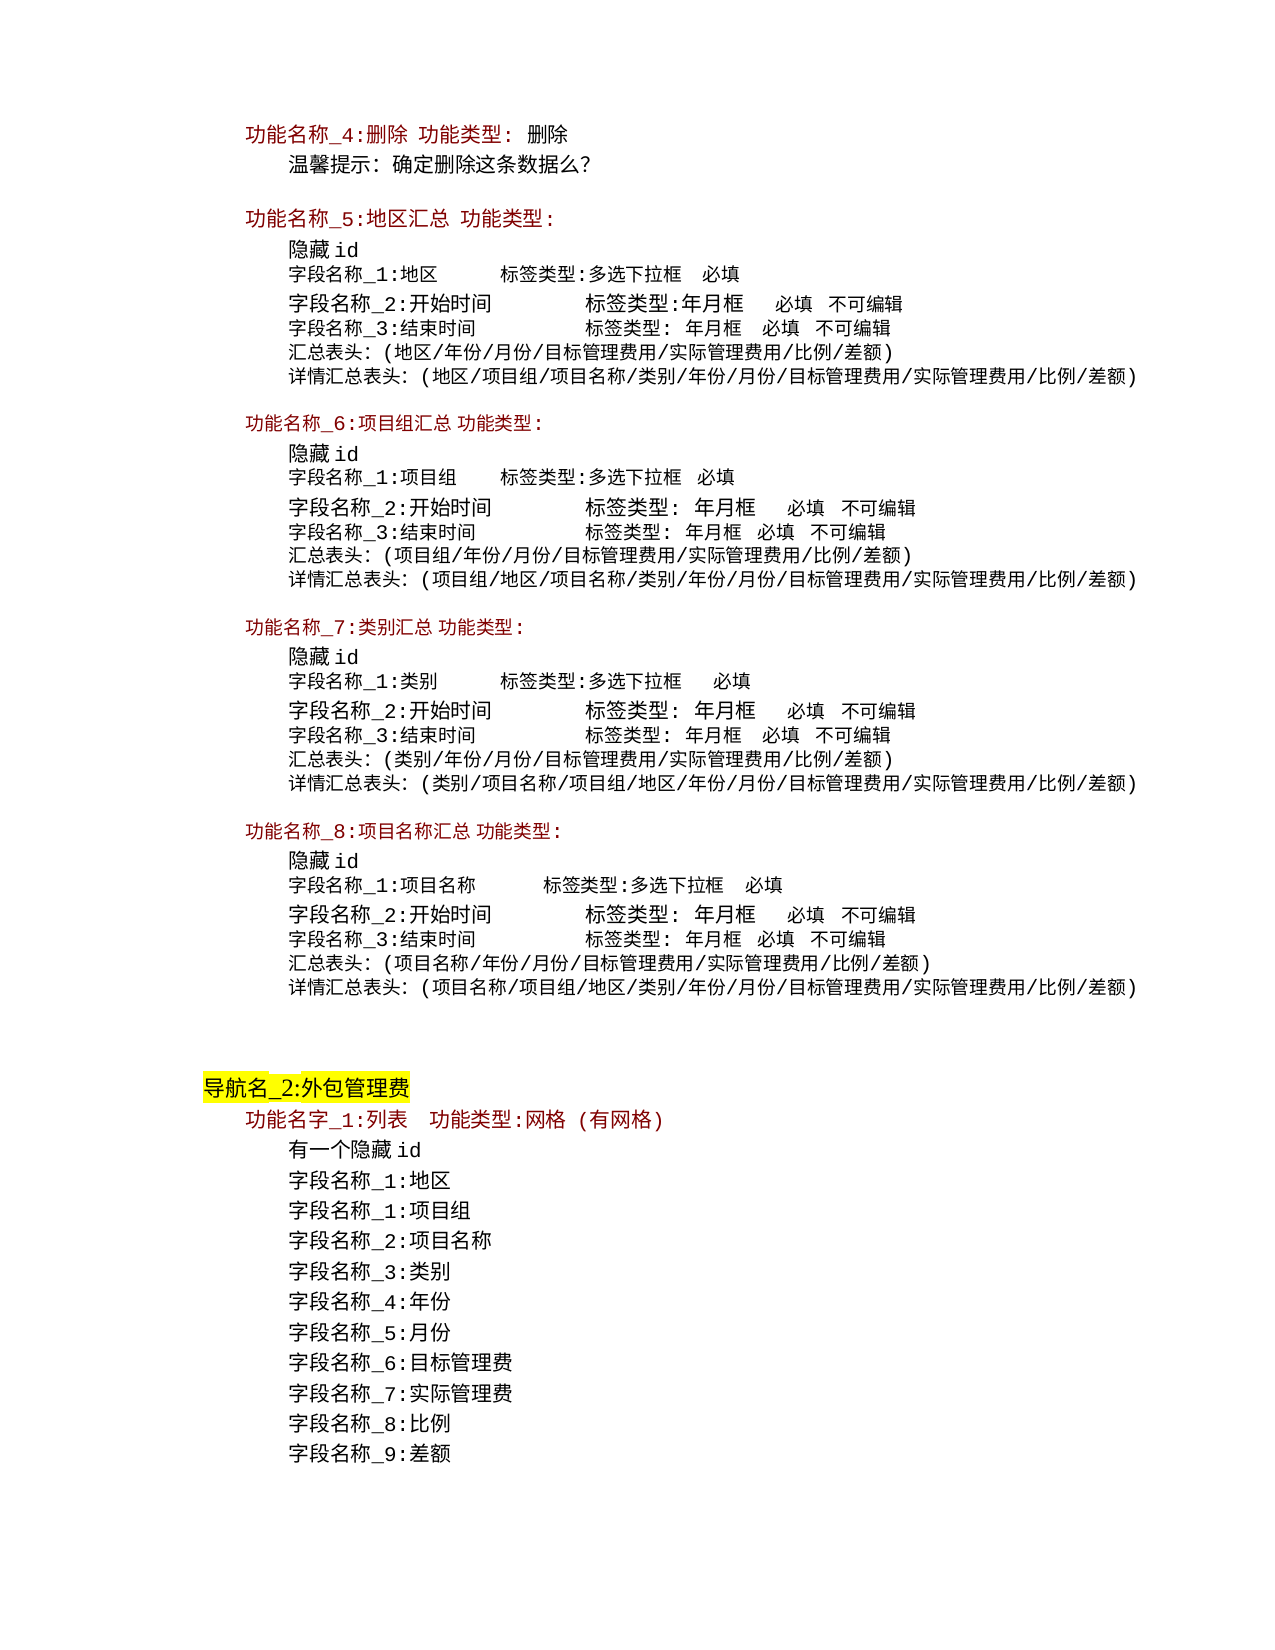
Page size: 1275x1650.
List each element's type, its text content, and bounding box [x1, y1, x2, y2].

text 字段名称_3:类别 [118, 1255, 1157, 1286]
text 字段名称_2:项目名称 [118, 1225, 1157, 1255]
text 字段名称_4:年份 [118, 1286, 1157, 1316]
text 详情汇总表头：(类别/项目名称/项目组/地区/年份/月份/目标管理费用/实际管理费用/比例/差额) [118, 773, 1157, 797]
text 汇总表头：(项目名称/年份/月份/目标管理费用/实际管理费用/比例/差额) [118, 953, 1157, 977]
text 字段名称_2:开始时间 标签类型:年月框 必填 不可编辑 [118, 287, 1157, 318]
text 字段名称_1:项目名称 标签类型:多选下拉框 必填 [118, 875, 1157, 898]
text 字段名称_1:类别 标签类型:多选下拉框 必填 [118, 671, 1157, 695]
text 汇总表头：(项目组/年份/月份/目标管理费用/实际管理费用/比例/差额) [118, 545, 1157, 569]
text 字段名称_3:结束时间 标签类型: 年月框 必填 不可编辑 [118, 725, 1157, 749]
text 字段名称_3:结束时间 标签类型: 年月框 必填 不可编辑 [118, 929, 1157, 953]
text 详情汇总表头：(项目组/地区/项目名称/类别/年份/月份/目标管理费用/实际管理费用/比例/差额) [118, 569, 1157, 593]
text 汇总表头：(地区/年份/月份/目标管理费用/实际管理费用/比例/差额) [118, 342, 1157, 365]
text 隐藏id [118, 844, 1157, 875]
text 字段名称_2:开始时间 标签类型: 年月框 必填 不可编辑 [118, 491, 1157, 521]
text 功能名称_8:项目名称汇总 功能类型: [118, 820, 1157, 844]
text 字段名称_9:差额 [118, 1438, 1157, 1468]
text 功能名称_5:地区汇总 功能类型: [118, 203, 1157, 233]
text 温馨提示：确定删除这条数据么？ [118, 148, 1157, 179]
text 字段名称_3:结束时间 标签类型: 年月框 必填 不可编辑 [118, 521, 1157, 545]
text 有一个隐藏id [118, 1133, 1157, 1164]
text 功能名称_4:删除 功能类型: 删除 [118, 118, 1157, 148]
text 功能名称_6:项目组汇总 功能类型: [118, 413, 1157, 437]
text 字段名称_3:结束时间 标签类型: 年月框 必填 不可编辑 [118, 318, 1157, 342]
text 功能名称_7:类别汇总 功能类型: [118, 617, 1157, 641]
text 字段名称_1:项目组 标签类型:多选下拉框 必填 [118, 467, 1157, 491]
text 字段名称_6:目标管理费 [118, 1346, 1157, 1377]
text 字段名称_2:开始时间 标签类型: 年月框 必填 不可编辑 [118, 695, 1157, 725]
text 导航名_2:外包管理费 [118, 1071, 1157, 1103]
text 功能名字_1:列表 功能类型:网格 (有网格) [118, 1103, 1157, 1133]
text 隐藏id [118, 233, 1157, 263]
text 字段名称_7:实际管理费 [118, 1377, 1157, 1407]
text 字段名称_1:地区 [118, 1164, 1157, 1194]
text 字段名称_1:地区 标签类型:多选下拉框 必填 [118, 263, 1157, 287]
text 字段名称_5:月份 [118, 1316, 1157, 1346]
text 字段名称_2:开始时间 标签类型: 年月框 必填 不可编辑 [118, 898, 1157, 929]
text 字段名称_8:比例 [118, 1407, 1157, 1438]
text 字段名称_1:项目组 [118, 1194, 1157, 1225]
text 隐藏id [118, 437, 1157, 467]
text 详情汇总表头：(项目名称/项目组/地区/类别/年份/月份/目标管理费用/实际管理费用/比例/差额) [118, 977, 1157, 1001]
text 隐藏id [118, 641, 1157, 671]
text 汇总表头：(类别/年份/月份/目标管理费用/实际管理费用/比例/差额) [118, 749, 1157, 773]
text 详情汇总表头：(地区/项目组/项目名称/类别/年份/月份/目标管理费用/实际管理费用/比例/差额) [118, 365, 1157, 389]
